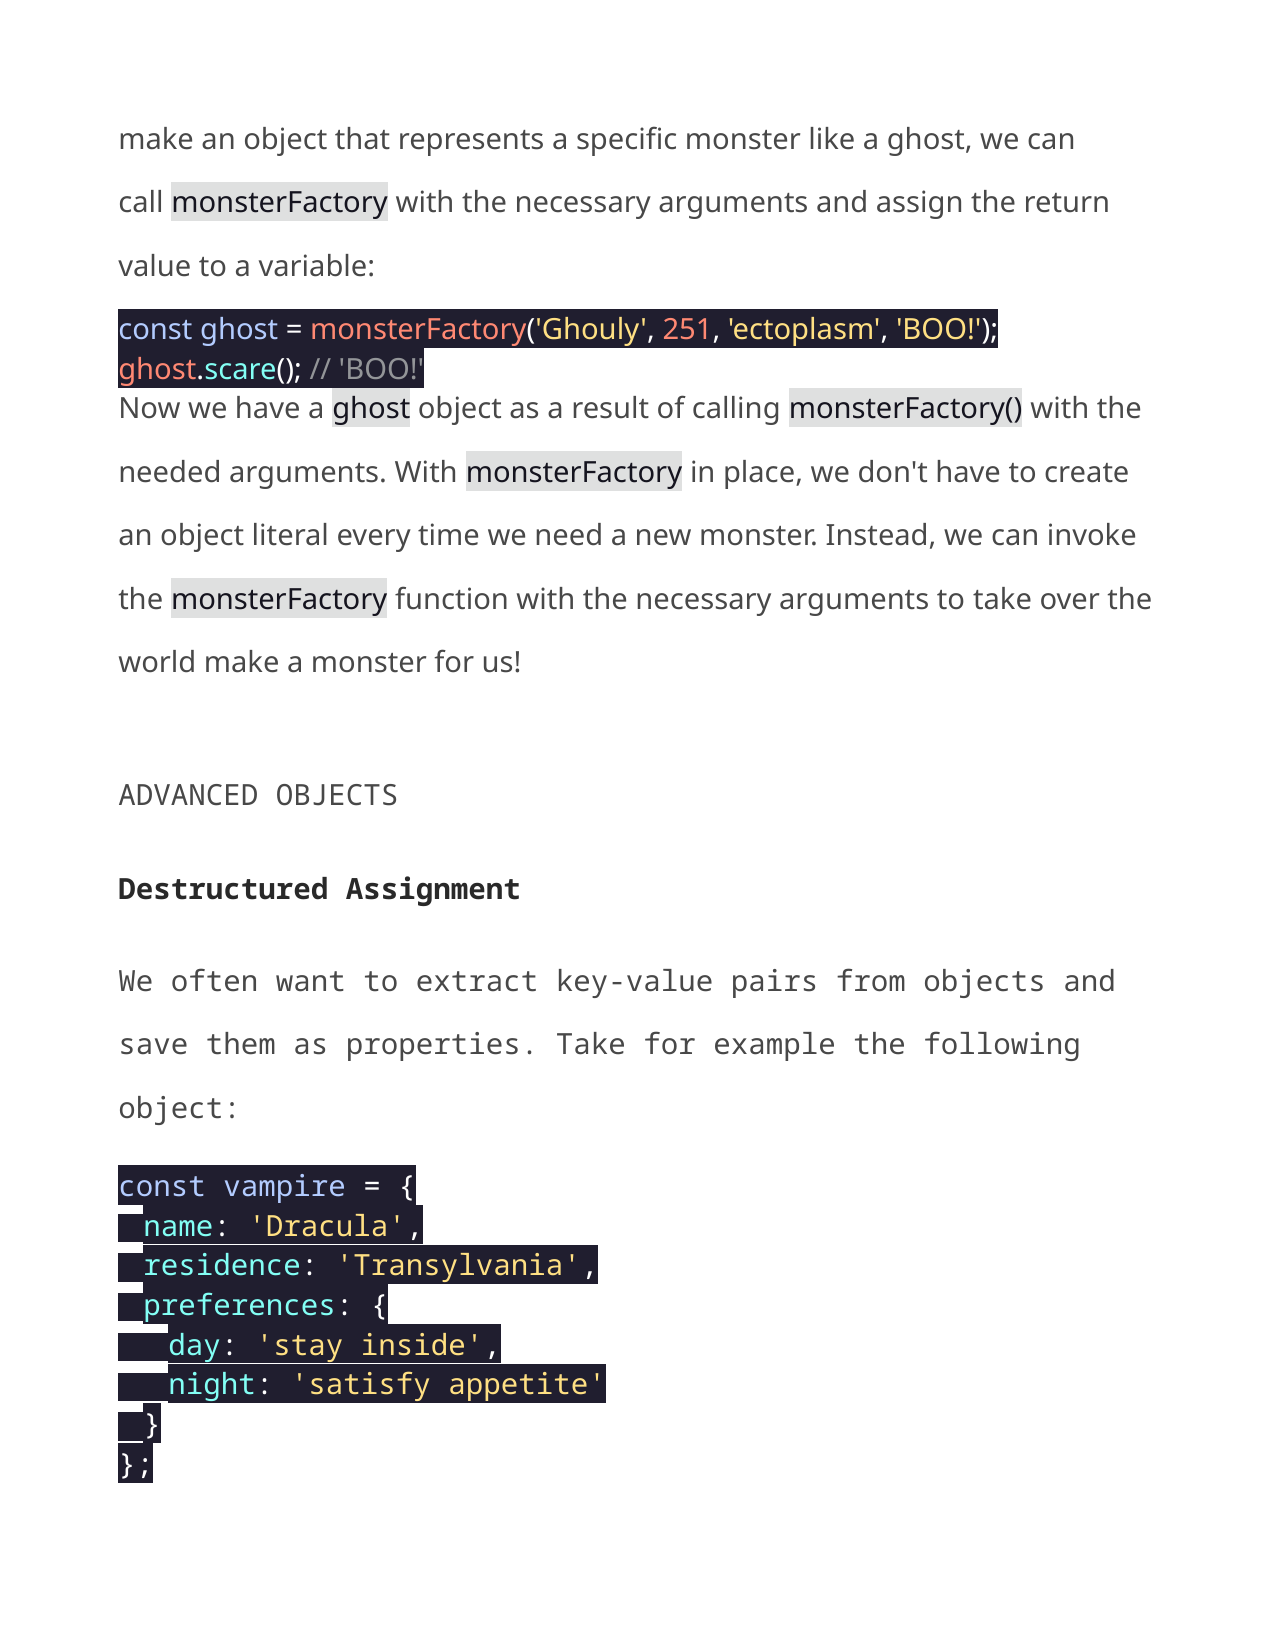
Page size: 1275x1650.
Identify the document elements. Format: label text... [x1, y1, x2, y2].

text }; [118, 1443, 1157, 1483]
text preferences: { [118, 1284, 1157, 1324]
text ADVANCED OBJECTS [118, 774, 1157, 814]
text day: 'stay inside', [118, 1324, 1157, 1363]
text Now we have a ghost object as a result of calling monsterFactory() with the needed arguments. With monsterFactory in place, we don't have to create an object literal every time we need a new monster. Instead, we can invoke the monsterFactory function with the necessary arguments to take over the world make a monster for us! [118, 388, 1157, 681]
text name: 'Dracula', [118, 1205, 1157, 1244]
text residence: 'Transylvania', [118, 1244, 1157, 1284]
text const vampire = { [118, 1165, 1157, 1205]
subtitle Destructured Assignment [118, 868, 1157, 908]
text const ghost = monsterFactory('Ghouly', 251, 'ectoplasm', 'BOO!'); [118, 308, 1157, 348]
text night: 'satisfy appetite' [118, 1363, 1157, 1403]
text } [118, 1403, 1157, 1443]
text ghost.scare(); // 'BOO!' [118, 348, 1157, 388]
text make an object that represents a specific monster like a ghost, we can call monsterFactory with the necessary arguments and assign the return value to a variable: [118, 118, 1157, 285]
text We often want to extract key-value pairs from objects and save them as properties. Take for example the following object: [118, 960, 1157, 1127]
